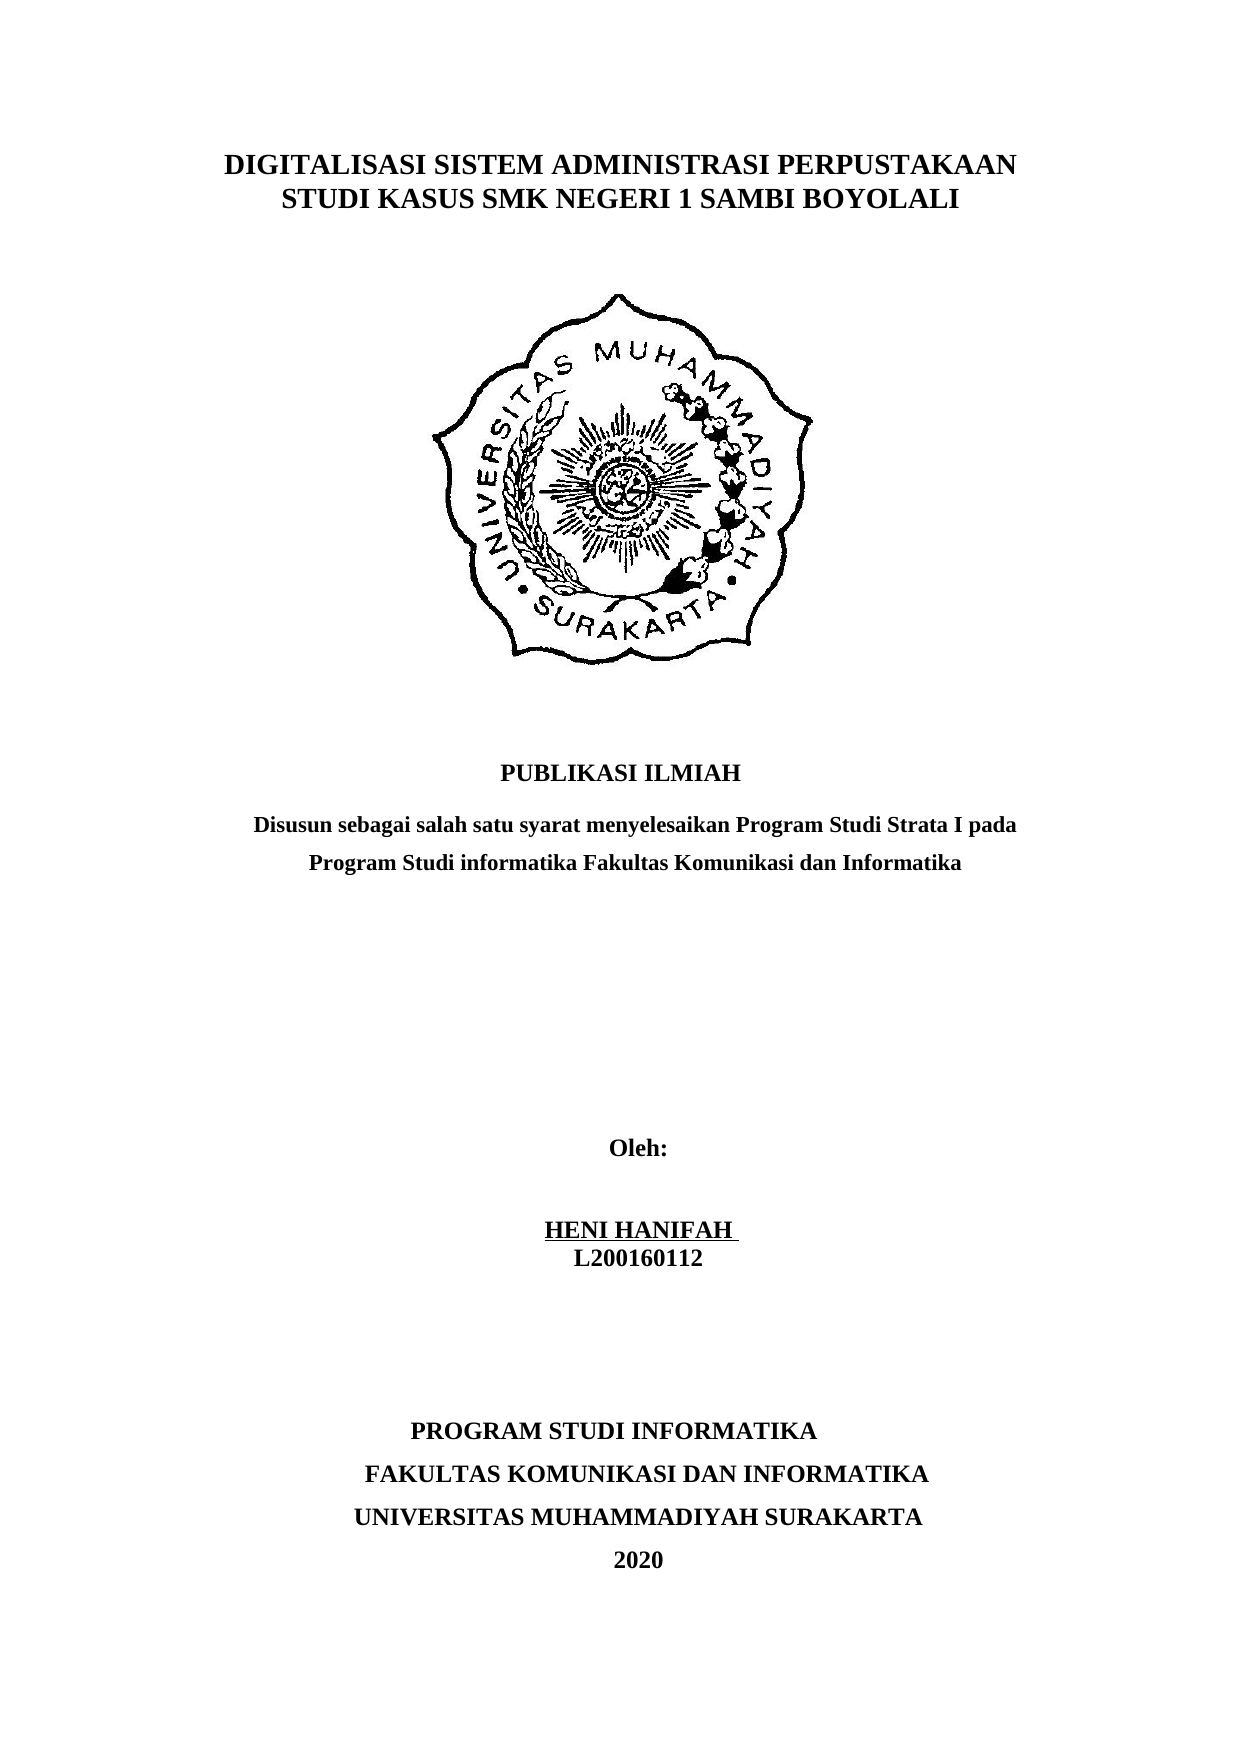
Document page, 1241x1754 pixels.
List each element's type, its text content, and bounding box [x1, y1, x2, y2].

text HENI HANIFAH [150, 1215, 1127, 1243]
picture [420, 294, 821, 675]
text DIGITALISASI SISTEM ADMINISTRASI PERPUSTAKAAN [150, 147, 1091, 181]
text STUDI KASUS SMK NEGERI 1 SAMBI BOYOLALI [150, 181, 1091, 214]
text Oleh: [150, 1133, 1127, 1162]
text 2020 [150, 1545, 1127, 1574]
text Disusun sebagai salah satu syarat menyelesaikan Program Studi Strata I pada Program Studi informatika Fakultas Komunikasi dan Informatika [210, 811, 1060, 876]
text UNIVERSITAS MUHAMMADIYAH SURAKARTA [150, 1502, 1127, 1531]
text L200160112 [150, 1243, 1127, 1272]
text PUBLIKASI ILMIAH [150, 758, 1091, 787]
text FAKULTAS KOMUNIKASI DAN INFORMATIKA [364, 1459, 1090, 1487]
text PROGRAM STUDI INFORMATIKA [410, 1416, 1090, 1444]
